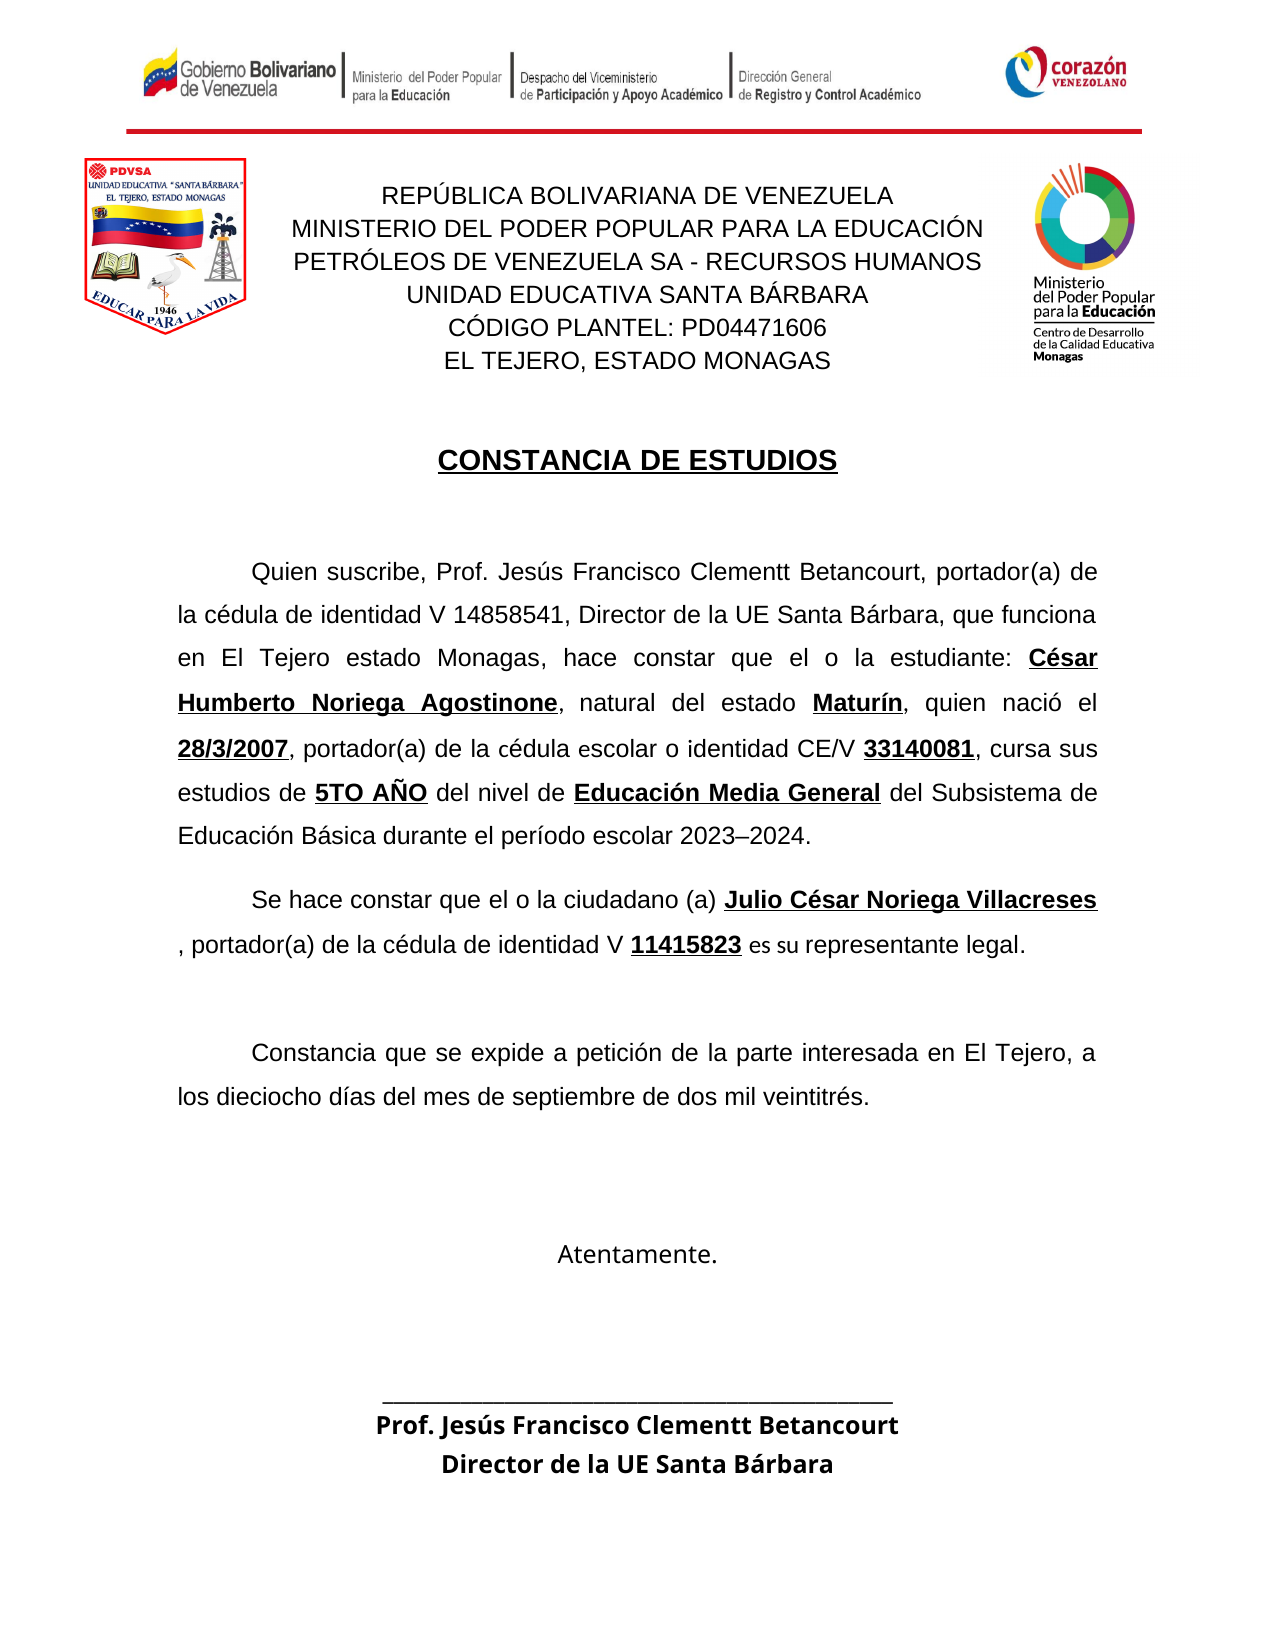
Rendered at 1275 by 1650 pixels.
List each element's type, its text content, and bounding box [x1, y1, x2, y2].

text Se hace constar que el o la ciudadano (a) Julio César Noriega Villacreses , portador(a) de la cédula de identidad V 11415823 es su representante legal. [177, 885, 1098, 959]
text Quien suscribe, Prof. Jesús Francisco Clementt Betancourt, portador(a) de la cédula de identidad V 14858541, Director de la UE Santa Bárbara, que funciona en El Tejero estado Monagas, hace constar que el o la estudiante: César Humberto Noriega Agostinone, natural del estado Maturín, quien nació el 28/3/2007, portador(a) de la cédula escolar o identidad CE/V 33140081, cursa sus estudios de 5TO AÑO del nivel de Educación Media General del Subsistema de Educación Básica durante el período escolar 2023–2024. [177, 557, 1098, 849]
picture [126, 11, 1142, 134]
text Constancia que se expide a petición de la parte interesada en El Tejero, a los dieciocho días del mes de septiembre de dos mil veintitrés. [177, 1038, 1098, 1110]
text Atentamente. [177, 1237, 1098, 1271]
text EL TEJERO, ESTADO MONAGAS [177, 346, 978, 374]
text Director de la UE Santa Bárbara [177, 1447, 1098, 1481]
text UNIDAD EDUCATIVA SANTA BÁRBARA [252, 280, 978, 308]
picture [79, 158, 252, 335]
text ______________________________________________ [177, 1373, 1098, 1407]
subtitle REPÚBLICA BOLIVARIANA DE VENEZUELA [252, 181, 978, 209]
subtitle PETRÓLEOS DE VENEZUELA SA - RECURSOS HUMANOS [252, 247, 978, 275]
subtitle CONSTANCIA DE ESTUDIOS [177, 443, 1098, 476]
text CÓDIGO PLANTEL: PD04471606 [177, 313, 978, 341]
text Prof. Jesús Francisco Clementt Betancourt [177, 1407, 1098, 1441]
subtitle MINISTERIO DEL PODER POPULAR PARA LA EDUCACIÓN [252, 214, 978, 242]
picture [978, 153, 1200, 377]
